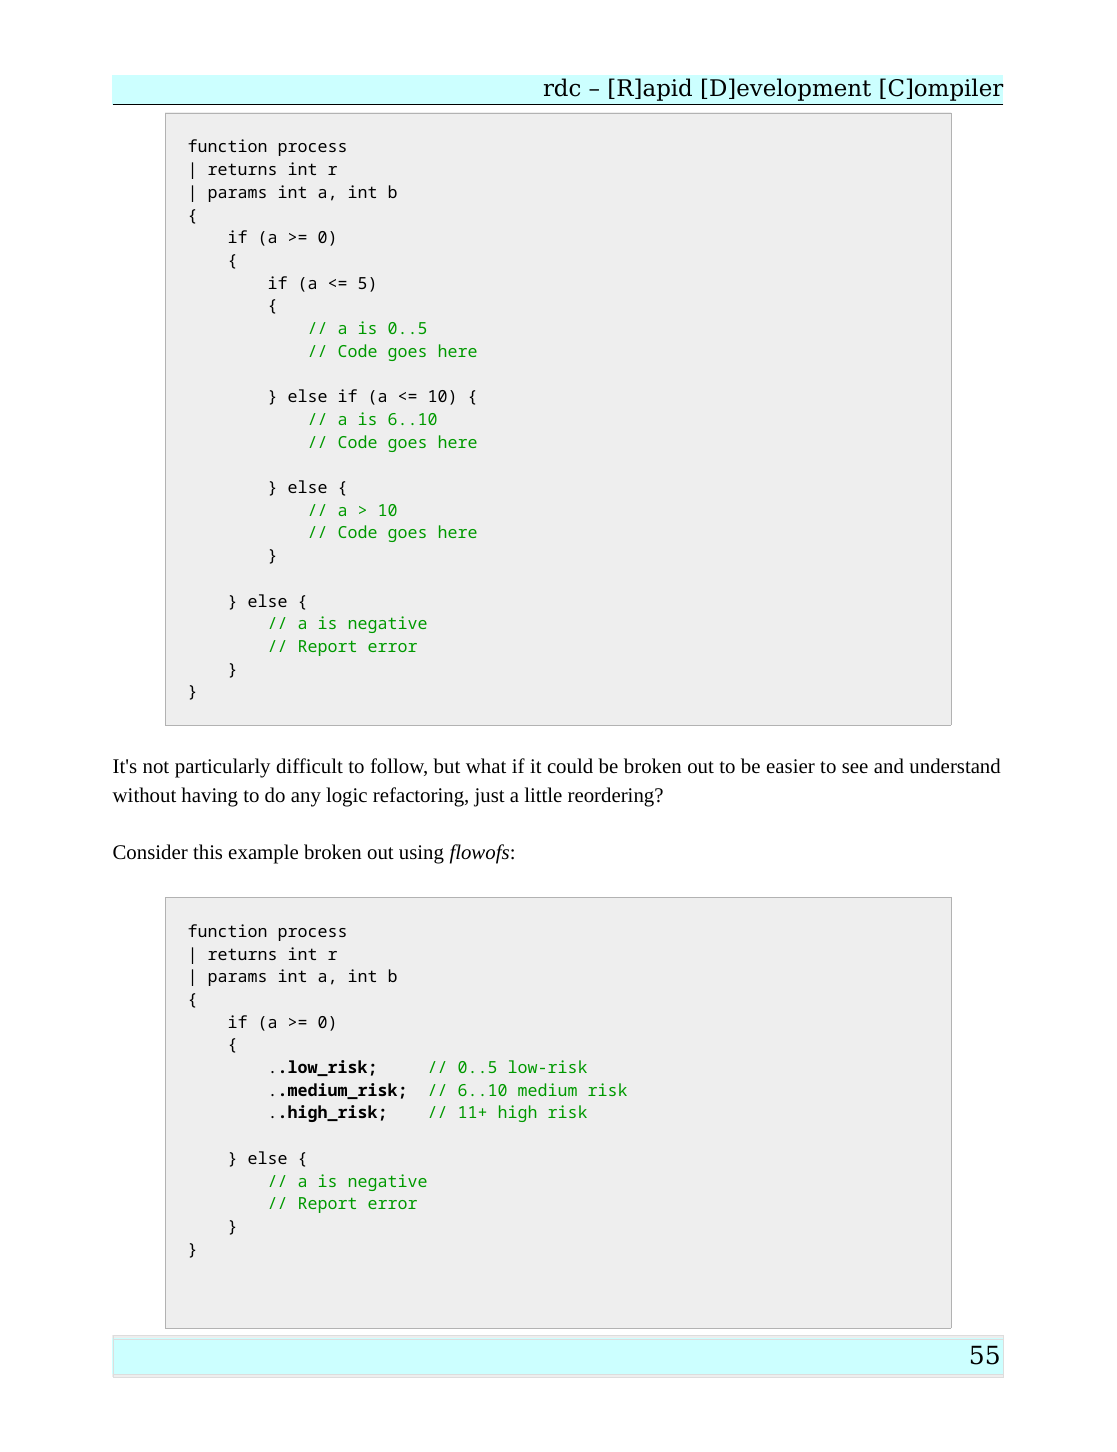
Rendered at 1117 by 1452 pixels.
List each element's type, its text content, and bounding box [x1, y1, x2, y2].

text Consider this example broken out using flowofs: [112, 840, 1003, 864]
text function process | returns int r | params int a, int b { if (a >= 0) { ..low_risk; // 0..5 low-risk ..medium_risk; // 6..10 medium risk ..high_risk; // 11+ high risk } else { // a is negative // Report error } } [166, 898, 951, 1328]
text function process | returns int r | params int a, int b { if (a >= 0) { if (a <= 5) { // a is 0..5 // Code goes here } else if (a <= 10) { // a is 6..10 // Code goes here } else { // a > 10 // Code goes here } } else { // a is negative // Report error } } [166, 114, 951, 725]
text It's not particularly difficult to follow, but what if it could be broken out to be easier to see and understand without having to do any logic refactoring, just a little reordering? [112, 754, 1003, 807]
